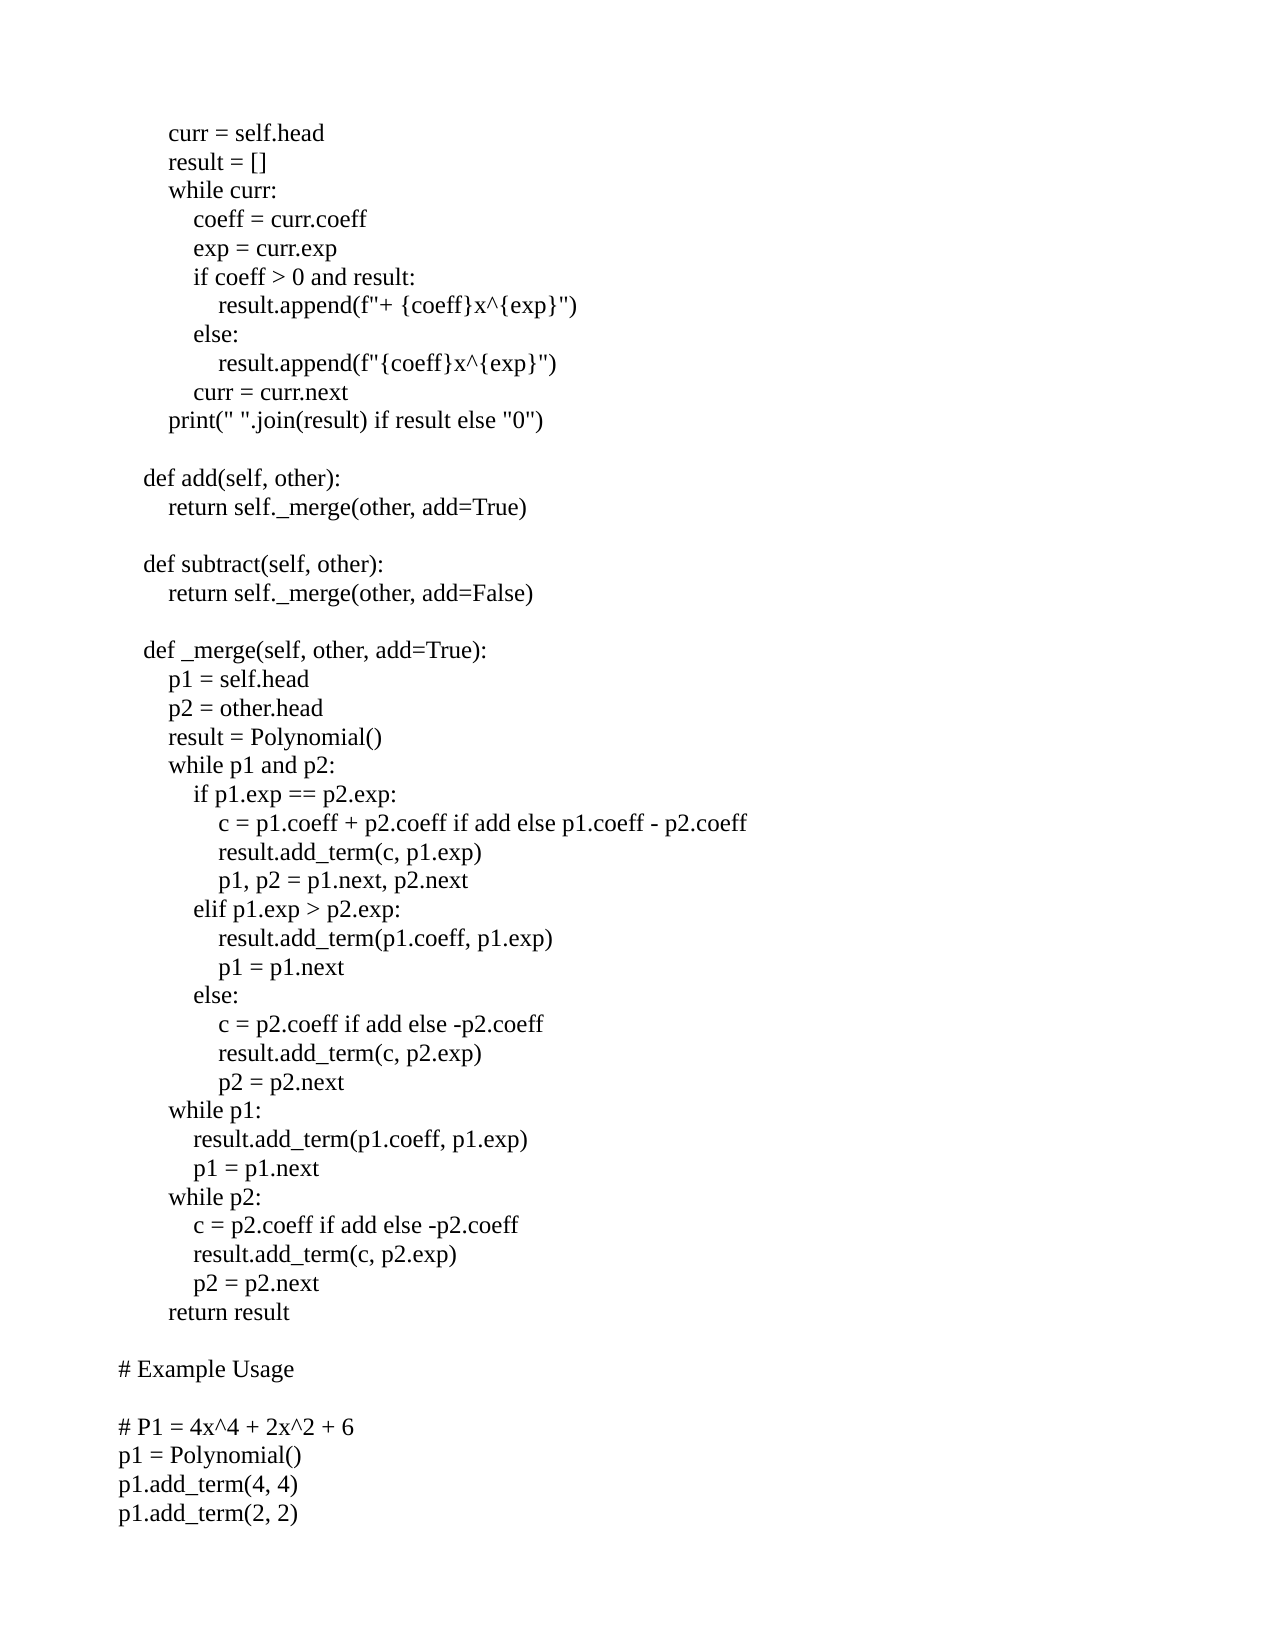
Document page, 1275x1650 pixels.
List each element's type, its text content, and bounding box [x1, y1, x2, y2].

text return self._merge(other, add=False) [118, 578, 1157, 607]
text curr = curr.next [118, 377, 1157, 406]
text while curr: [118, 176, 1157, 204]
text def subtract(self, other): [118, 549, 1157, 578]
text p1.add_term(4, 4) [118, 1469, 1157, 1498]
text print(" ".join(result) if result else "0") [118, 406, 1157, 434]
text while p1: [118, 1096, 1157, 1124]
text p1 = Polynomial() [118, 1441, 1157, 1469]
text result.append(f"{coeff}x^{exp}") [118, 348, 1157, 377]
text return self._merge(other, add=True) [118, 492, 1157, 521]
text # Example Usage [118, 1354, 1157, 1383]
text # P1 = 4x^4 + 2x^2 + 6 [118, 1412, 1157, 1441]
text while p2: [118, 1182, 1157, 1211]
text p1, p2 = p1.next, p2.next [118, 866, 1157, 894]
text result.add_term(c, p1.exp) [118, 837, 1157, 866]
text c = p1.coeff + p2.coeff if add else p1.coeff - p2.coeff [118, 808, 1157, 837]
text result.add_term(p1.coeff, p1.exp) [118, 923, 1157, 952]
text if p1.exp == p2.exp: [118, 779, 1157, 808]
text p2 = p2.next [118, 1067, 1157, 1096]
text p1 = p1.next [118, 1153, 1157, 1182]
text p2 = other.head [118, 693, 1157, 722]
text return result [118, 1297, 1157, 1326]
text result.append(f"+ {coeff}x^{exp}") [118, 291, 1157, 319]
text p1.add_term(2, 2) [118, 1498, 1157, 1527]
text result.add_term(c, p2.exp) [118, 1239, 1157, 1268]
text p1 = self.head [118, 664, 1157, 693]
text elif p1.exp > p2.exp: [118, 894, 1157, 923]
text exp = curr.exp [118, 233, 1157, 262]
text if coeff > 0 and result: [118, 262, 1157, 291]
text result.add_term(p1.coeff, p1.exp) [118, 1124, 1157, 1153]
text result = [] [118, 147, 1157, 176]
text curr = self.head [118, 118, 1157, 147]
text result.add_term(c, p2.exp) [118, 1038, 1157, 1067]
text def add(self, other): [118, 463, 1157, 492]
text c = p2.coeff if add else -p2.coeff [118, 1009, 1157, 1038]
text def _merge(self, other, add=True): [118, 636, 1157, 664]
text coeff = curr.coeff [118, 204, 1157, 233]
text p1 = p1.next [118, 952, 1157, 981]
text else: [118, 981, 1157, 1009]
text while p1 and p2: [118, 751, 1157, 779]
text c = p2.coeff if add else -p2.coeff [118, 1211, 1157, 1239]
text p2 = p2.next [118, 1268, 1157, 1297]
text result = Polynomial() [118, 722, 1157, 751]
text else: [118, 319, 1157, 348]
